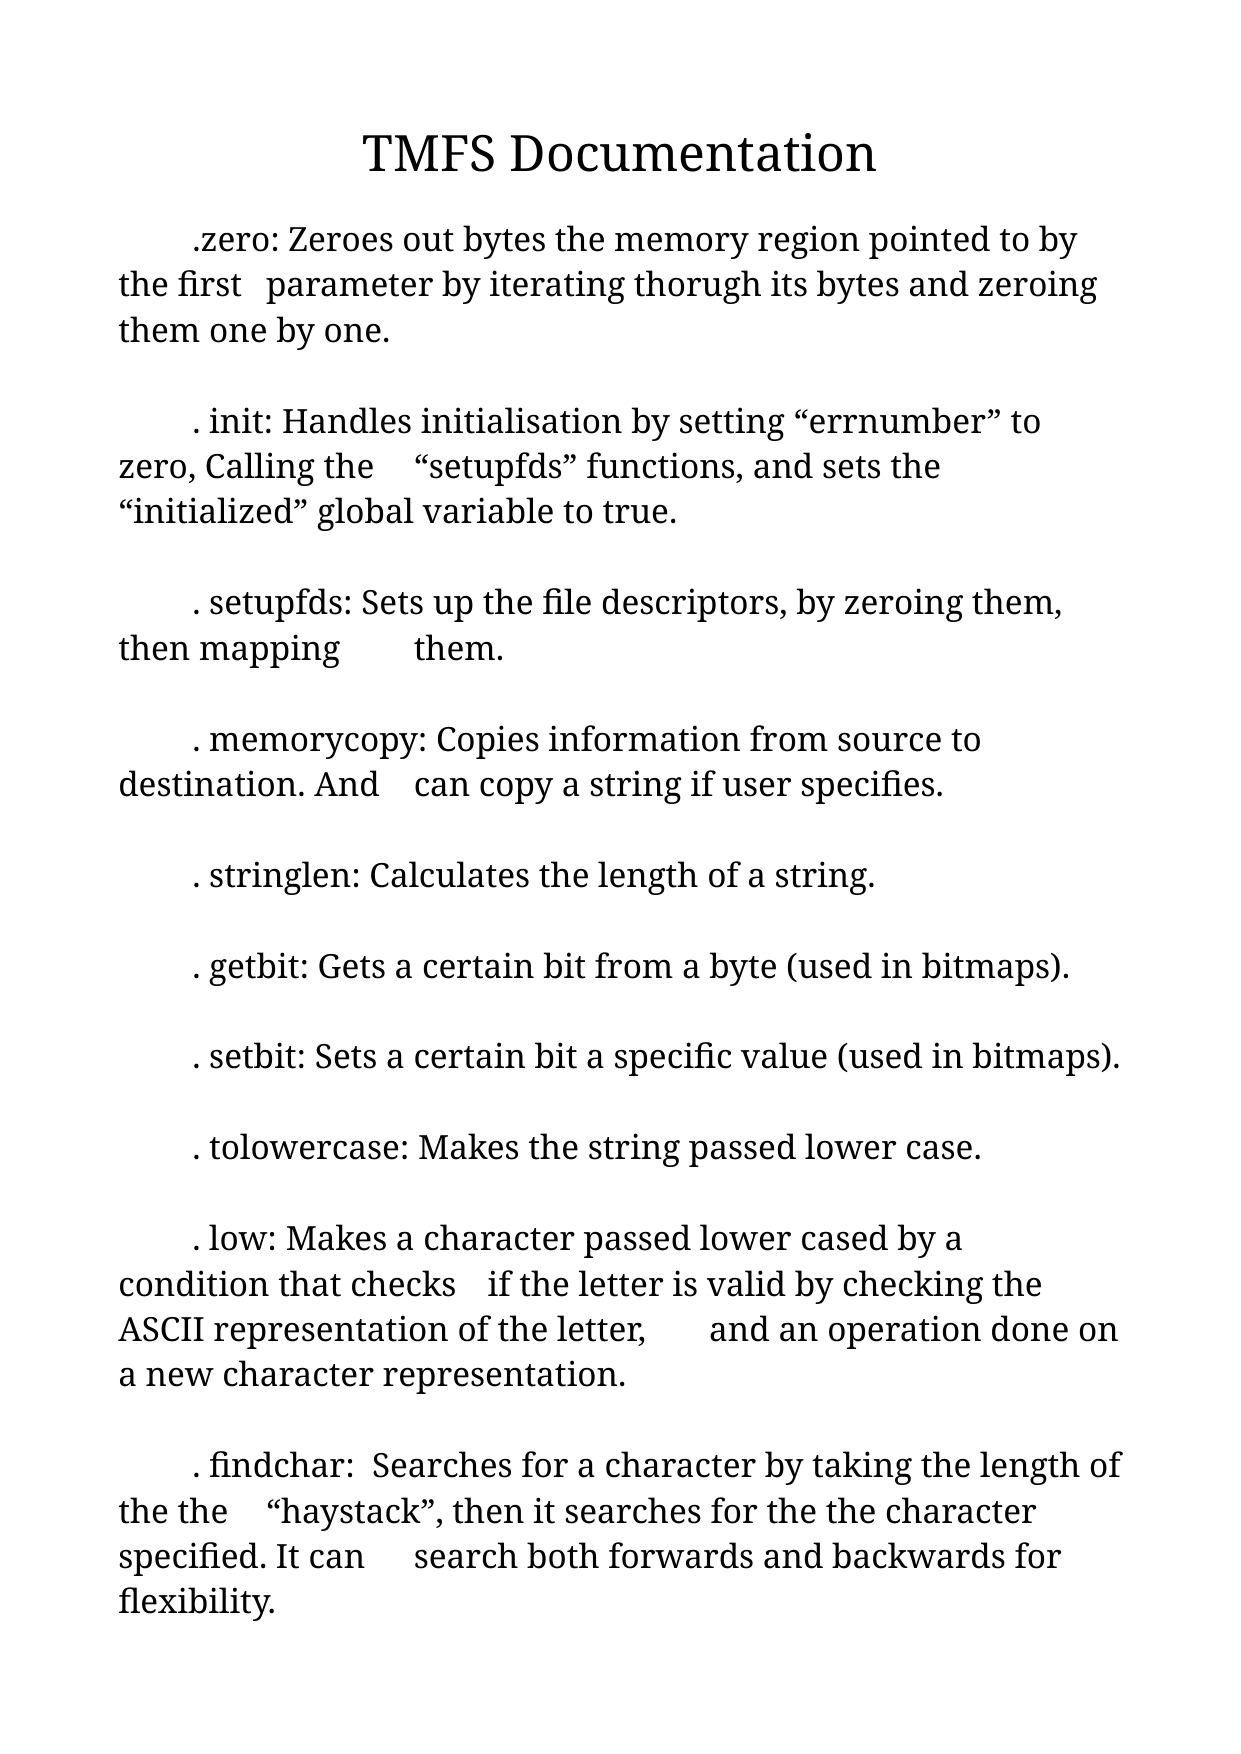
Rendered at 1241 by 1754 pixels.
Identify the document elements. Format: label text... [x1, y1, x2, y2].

text . stringlen: Calculates the length of a string. [118, 852, 1122, 897]
text . low: Makes a character passed lower cased by a condition that checks if the letter is valid by checking the ASCII representation of the letter, and an operation done on a new character representation. [118, 1215, 1122, 1397]
text . setbit: Sets a certain bit a specific value (used in bitmaps). [118, 1033, 1122, 1079]
text .zero: Zeroes out bytes the memory region pointed to by the first parameter by iterating thorugh its bytes and zeroing them one by one. [118, 216, 1122, 352]
text . setupfds: Sets up the file descriptors, by zeroing them, then mapping them. [118, 579, 1122, 670]
text . memorycopy: Copies information from source to destination. And can copy a string if user specifies. [118, 715, 1122, 806]
text . init: Handles initialisation by setting “errnumber” to zero, Calling the “setupfds” functions, and sets the “initialized” global variable to true. [118, 397, 1122, 534]
text . getbit: Gets a certain bit from a byte (used in bitmaps). [118, 942, 1122, 988]
text . tolowercase: Makes the string passed lower case. [118, 1124, 1122, 1169]
text . findchar: Searches for a character by taking the length of the the “haystack”, then it searches for the the character specified. It can search both forwards and backwards for flexibility. [118, 1442, 1122, 1624]
